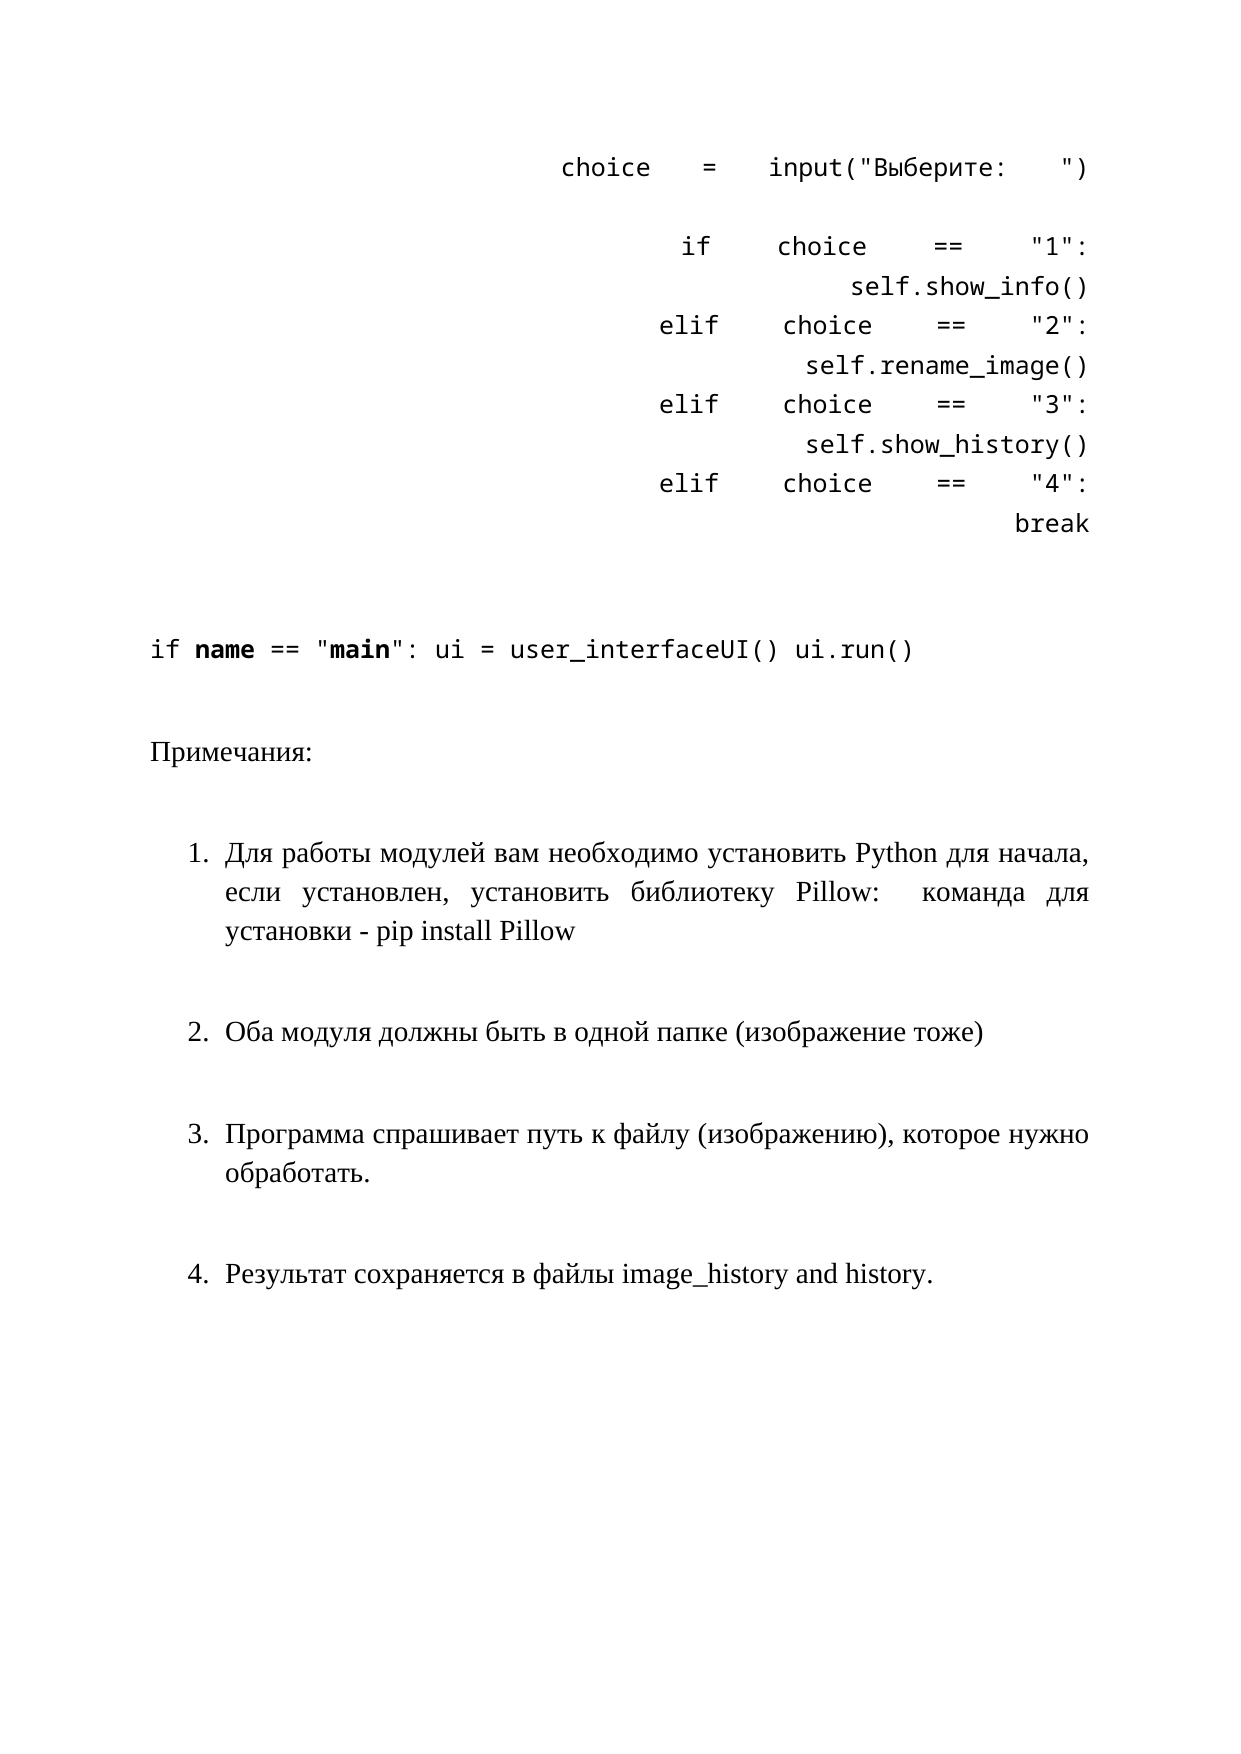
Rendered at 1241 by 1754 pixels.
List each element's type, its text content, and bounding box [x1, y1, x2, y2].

text Примечания: [150, 734, 1090, 768]
text choice = input("Выберите: ") if choice == "1": self.show_info() elif choice == "2": self.rename_image() elif choice == "3": self.show_history() elif choice == "4": break [150, 150, 1090, 579]
list Для работы модулей вам необходимо установить Python для начала, если установлен, установить библиотеку Pillow: команда для установки - pip install Pillow [187, 836, 1090, 947]
list Результат сохраняется в файлы image_history and history. [187, 1256, 1090, 1290]
list Программа спрашивает путь к файлу (изображению), которое нужно обработать. [187, 1116, 1090, 1188]
list Оба модуля должны быть в одной папке (изображение тоже) [187, 1014, 1090, 1048]
text if name == "main": ui = user_interfaceUI() ui.run() [150, 632, 1090, 666]
